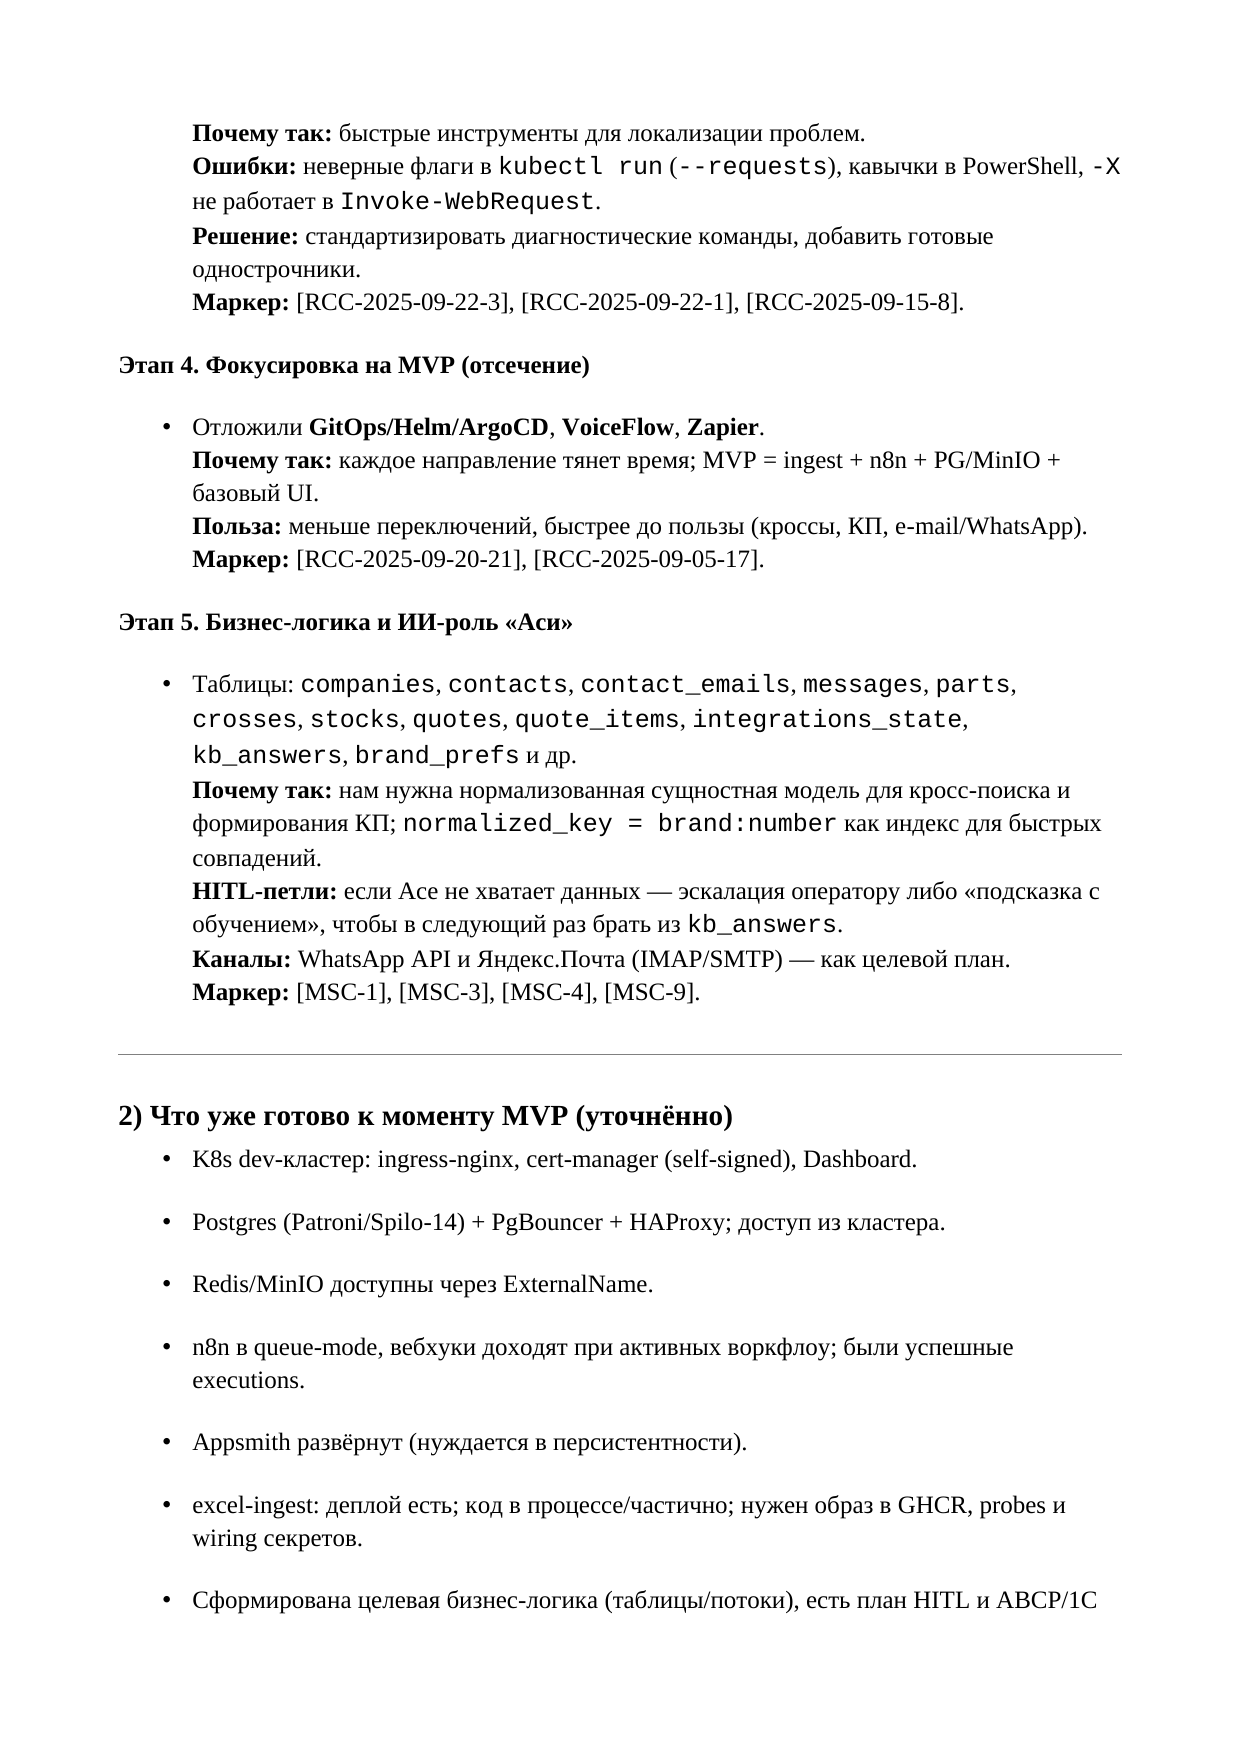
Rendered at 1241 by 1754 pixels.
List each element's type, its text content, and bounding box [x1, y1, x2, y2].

list Почему так: быстрые инструменты для локализации проблем. Ошибки: неверные флаги в kubectl run (--requests), кавычки в PowerShell, -X не работает в Invoke-WebRequest. Решение: стандартизировать диагностические команды, добавить готовые однострочники. Маркер: [RCC-2025-09-22-3], [RCC-2025-09-22-1], [RCC-2025-09-15-8]. [162, 118, 1122, 316]
list Postgres (Patroni/Spilo‑14) + PgBouncer + HAProxy; доступ из кластера. [162, 1207, 1122, 1236]
list Таблицы: companies, contacts, contact_emails, messages, parts, crosses, stocks, quotes, quote_items, integrations_state, kb_answers, brand_prefs и др. Почему так: нам нужна нормализованная сущностная модель для кросс‑поиска и формирования КП; normalized_key = brand:number как индекс для быстрых совпадений. HITL‑петли: если Асe не хватает данных — эскалация оператору либо «подсказка с обучением», чтобы в следующий раз брать из kb_answers. Каналы: WhatsApp API и Яндекс.Почта (IMAP/SMTP) — как целевой план. Маркер: [MSC-1], [MSC-3], [MSC-4], [MSC-9]. [162, 669, 1122, 1006]
list excel‑ingest: деплой есть; код в процессе/частично; нужен образ в GHCR, probes и wiring секретов. [162, 1490, 1122, 1552]
text Этап 5. Бизнес‑логика и ИИ‑роль «Аси» [118, 607, 1122, 636]
list Отложили GitOps/Helm/ArgoCD, VoiceFlow, Zapier. Почему так: каждое направление тянет время; MVP = ingest + n8n + PG/MinIO + базовый UI. Польза: меньше переключений, быстрее до пользы (кроссы, КП, e‑mail/WhatsApp). Маркер: [RCC-2025-09-20-21], [RCC-2025-09-05-17]. [162, 412, 1122, 573]
list n8n в queue‑mode, вебхуки доходят при активных воркфлоу; были успешные executions. [162, 1332, 1122, 1394]
list Appsmith развёрнут (нуждается в персистентности). [162, 1427, 1122, 1456]
list Сформирована целевая бизнес‑логика (таблицы/потоки), есть план HITL и ABCP/1С [162, 1586, 1122, 1614]
list K8s dev‑кластер: ingress‑nginx, cert‑manager (self‑signed), Dashboard. [162, 1144, 1122, 1173]
subtitle 2) Что уже готово к моменту MVP (уточнённо) [118, 1098, 1122, 1132]
text Этап 4. Фокусировка на MVP (отсечение) [118, 350, 1122, 379]
list Redis/MinIO доступны через ExternalName. [162, 1269, 1122, 1298]
